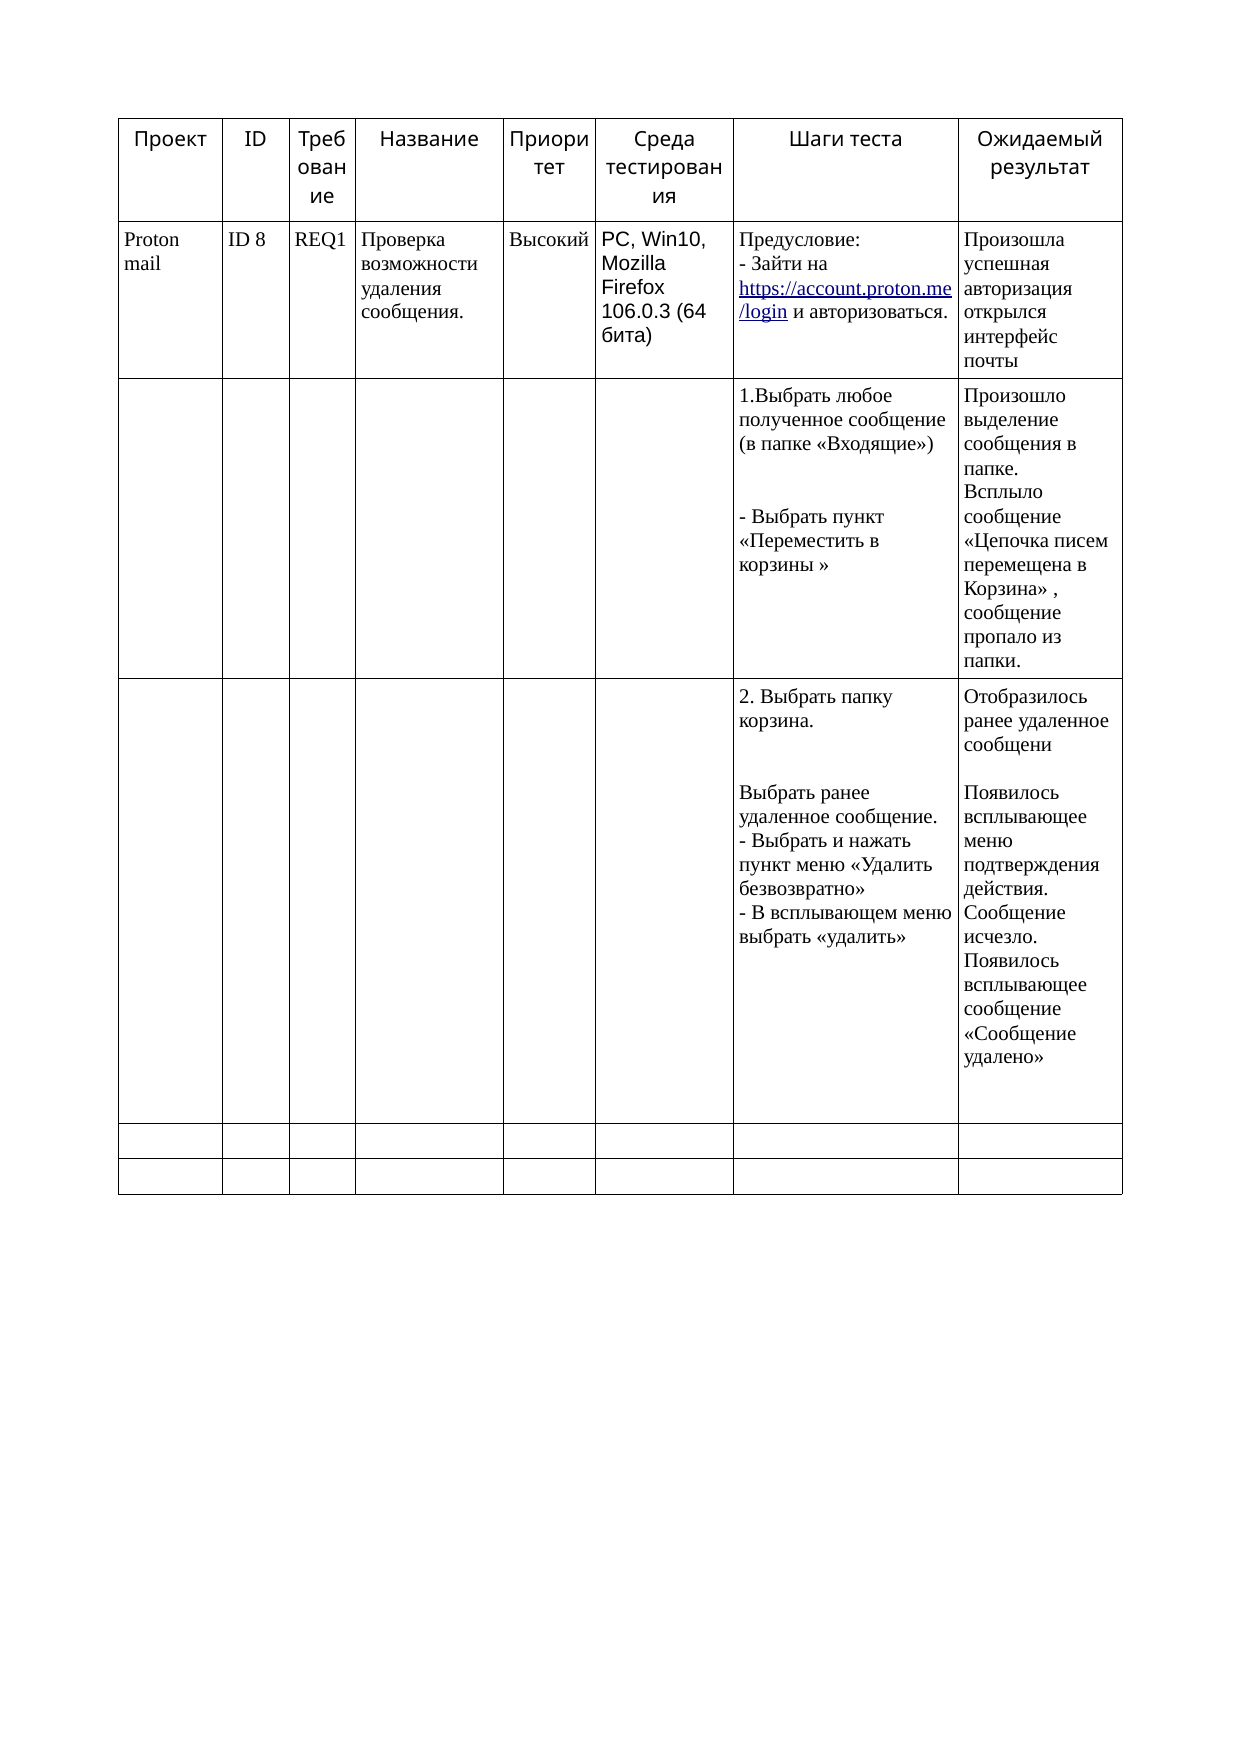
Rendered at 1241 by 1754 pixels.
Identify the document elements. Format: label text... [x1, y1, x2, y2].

table_cell Произошла успешная авторизация открылся интерфейс почты [959, 222, 1122, 377]
table_cell [223, 1124, 289, 1158]
table_header Название [356, 119, 503, 221]
table_cell [959, 1159, 1122, 1194]
table_cell [596, 1124, 733, 1158]
table_cell [356, 1159, 503, 1194]
table_cell [223, 1159, 289, 1194]
table_cell PC, Win10, Mozilla Firefox 106.0.3 (64 бита) [596, 222, 733, 377]
table_cell [504, 379, 595, 678]
table_cell [596, 1159, 733, 1194]
table_cell Proton mail [119, 222, 222, 377]
table_cell [504, 1124, 595, 1158]
table_header Шаги теста [734, 119, 958, 221]
table_cell [290, 1159, 355, 1194]
table_cell [734, 1159, 958, 1194]
table_cell REQ1 [290, 222, 355, 377]
table_cell Проверка возможности удаления сообщения. [356, 222, 503, 377]
table_cell [223, 379, 289, 678]
table_cell [734, 1124, 958, 1158]
table_cell Предусловие: - Зайти на https://account.proton.me/login и авторизоваться. [734, 222, 958, 377]
table_header Проект [119, 119, 222, 221]
table_header Ожидаемый результат [959, 119, 1122, 221]
table_cell ID 8 [223, 222, 289, 377]
table_cell [119, 679, 222, 1122]
table_header Приоритет [504, 119, 595, 221]
table_cell [290, 379, 355, 678]
table_cell [290, 679, 355, 1122]
table_cell [356, 679, 503, 1122]
table_cell [356, 1124, 503, 1158]
table_cell [959, 1124, 1122, 1158]
table_cell [356, 379, 503, 678]
table_cell Произошло выделение сообщения в папке. Всплыло сообщение «Цепочка писем перемещена в Корзина» , сообщение пропало из папки. [959, 379, 1122, 678]
table_cell [119, 1159, 222, 1194]
table_cell [504, 679, 595, 1122]
table_cell 2. Выбрать папку корзина. Выбрать ранее удаленное сообщение. - Выбрать и нажать пункт меню «Удалить безвозвратно» - В всплывающем меню выбрать «удалить» [734, 679, 958, 1122]
table_cell 1.Выбрать любое полученное сообщение (в папке «Входящие») - Выбрать пункт «Переместить в корзины » [734, 379, 958, 678]
table_cell [596, 679, 733, 1122]
table_header ID [223, 119, 289, 221]
table_header Требование [290, 119, 355, 221]
table_cell [504, 1159, 595, 1194]
table_cell Высокий [504, 222, 595, 377]
table_cell [596, 379, 733, 678]
table_header Среда тестирования [596, 119, 733, 221]
table_cell [119, 1124, 222, 1158]
table_cell [290, 1124, 355, 1158]
table_cell [223, 679, 289, 1122]
table_cell [119, 379, 222, 678]
table_cell Отобразилось ранее удаленное сообщени Появилось всплывающее меню подтверждения действия. Сообщение исчезло. Появилось всплывающее сообщение «Сообщение удалено» [959, 679, 1122, 1122]
